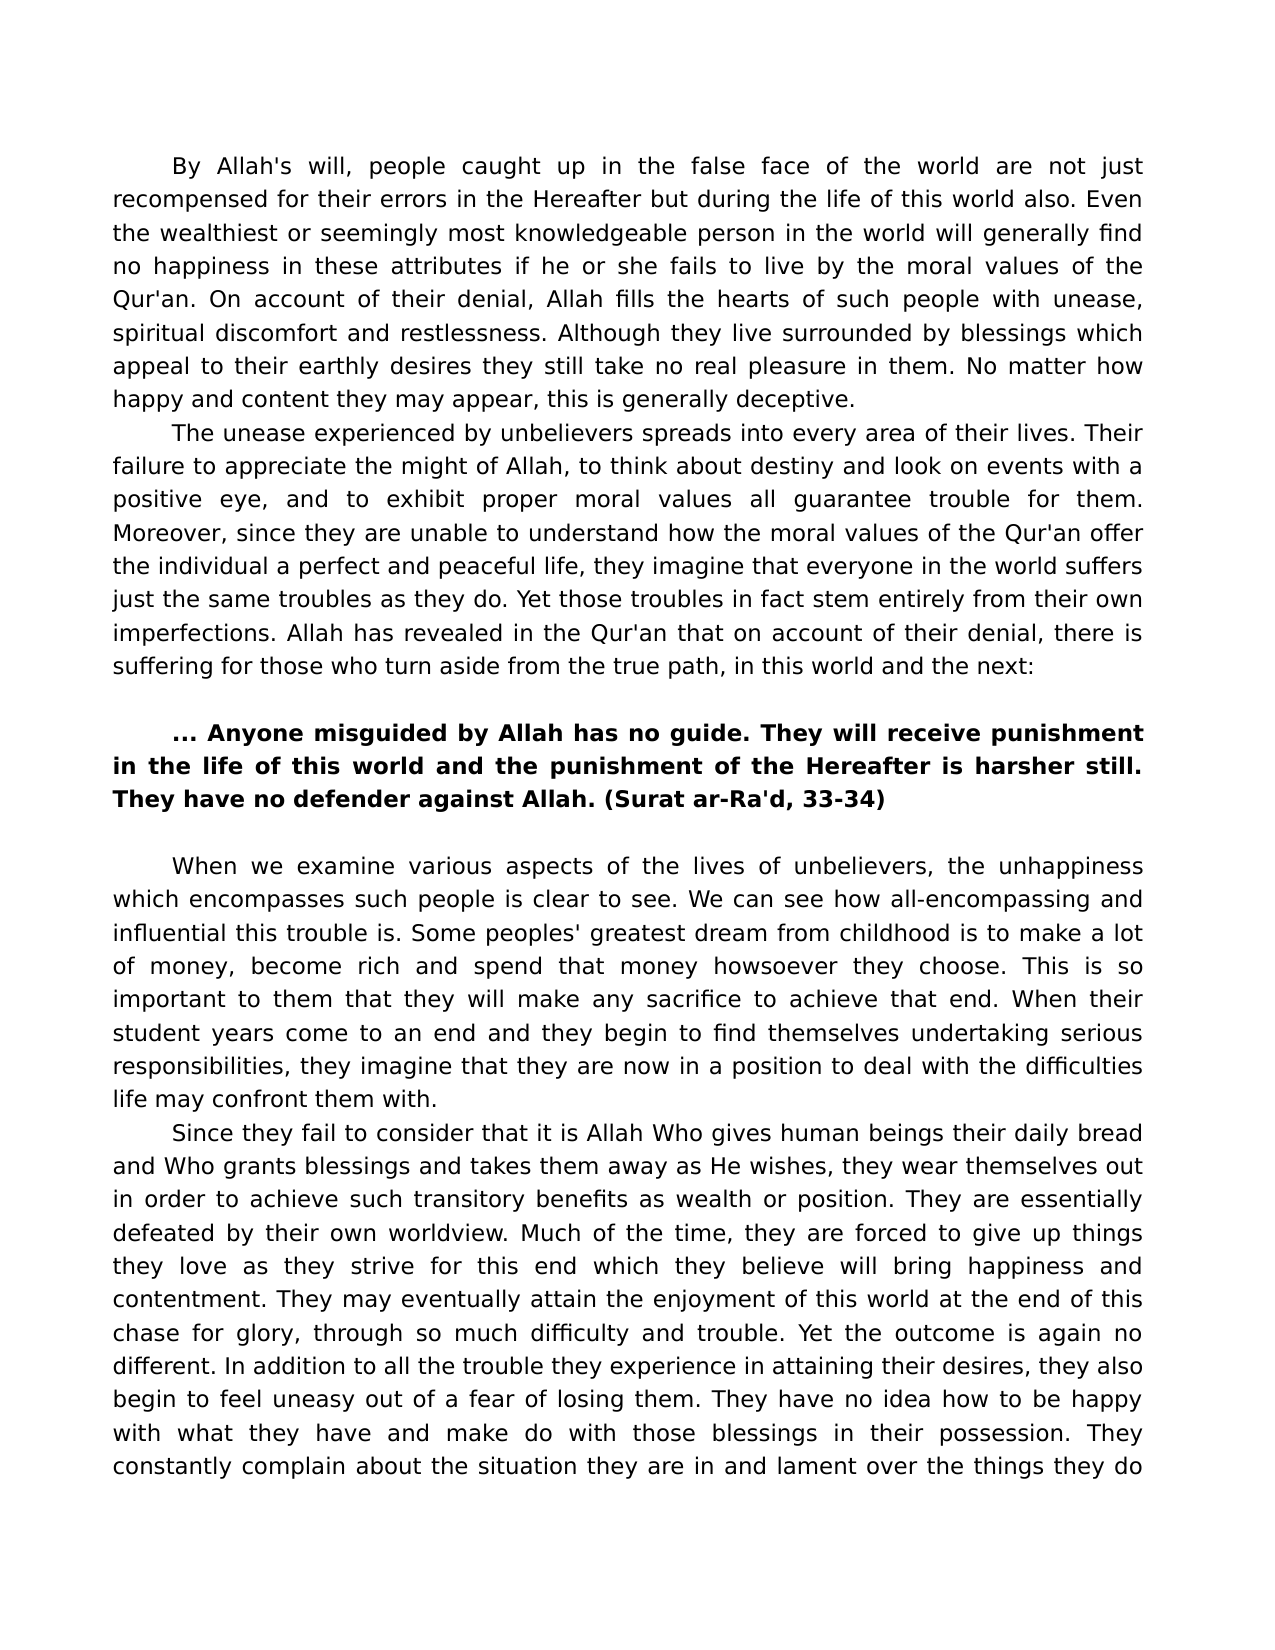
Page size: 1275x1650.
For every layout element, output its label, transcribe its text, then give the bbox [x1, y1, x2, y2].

text By Allah's will, people caught up in the false face of the world are not just recompensed for their errors in the Hereafter but during the life of this world also. Even the wealthiest or seemingly most knowledgeable person in the world will generally find no happiness in these attributes if he or she fails to live by the moral values of the Qur'an. On account of their denial, Allah fills the hearts of such people with unease, spiritual discomfort and restlessness. Although they live surrounded by blessings which appeal to their earthly desires they still take no real pleasure in them. No matter how happy and content they may appear, this is generally deceptive. [112, 148, 1145, 414]
text When we examine various aspects of the lives of unbelievers, the unhappiness which encompasses such people is clear to see. We can see how all-encompassing and influential this trouble is. Some peoples' greatest dream from childhood is to make a lot of money, become rich and spend that money howsoever they choose. This is so important to them that they will make any sacrifice to achieve that end. When their student years come to an end and they begin to find themselves undertaking serious responsibilities, they imagine that they are now in a position to deal with the difficulties life may confront them with. [112, 848, 1145, 1114]
text ... Anyone misguided by Allah has no guide. They will receive punishment in the life of this world and the punishment of the Hereafter is harsher still. They have no defender against Allah. (Surat ar-Ra'd, 33-34) [112, 714, 1145, 814]
text The unease experienced by unbelievers spreads into every area of their lives. Their failure to appreciate the might of Allah, to think about destiny and look on events with a positive eye, and to exhibit proper moral values all guarantee trouble for them. Moreover, since they are unable to understand how the moral values of the Qur'an offer the individual a perfect and peaceful life, they imagine that everyone in the world suffers just the same troubles as they do. Yet those troubles in fact stem entirely from their own imperfections. Allah has revealed in the Qur'an that on account of their denial, there is suffering for those who turn aside from the true path, in this world and the next: [112, 414, 1145, 681]
text Since they fail to consider that it is Allah Who gives human beings their daily bread and Who grants blessings and takes them away as He wishes, they wear themselves out in order to achieve such transitory benefits as wealth or position. They are essentially defeated by their own worldview. Much of the time, they are forced to give up things they love as they strive for this end which they believe will bring happiness and contentment. They may eventually attain the enjoyment of this world at the end of this chase for glory, through so much difficulty and trouble. Yet the outcome is again no different. In addition to all the trouble they experience in attaining their desires, they also begin to feel uneasy out of a fear of losing them. They have no idea how to be happy with what they have and make do with those blessings in their possession. They constantly complain about the situation they are in and lament over the things they do [112, 1114, 1145, 1481]
